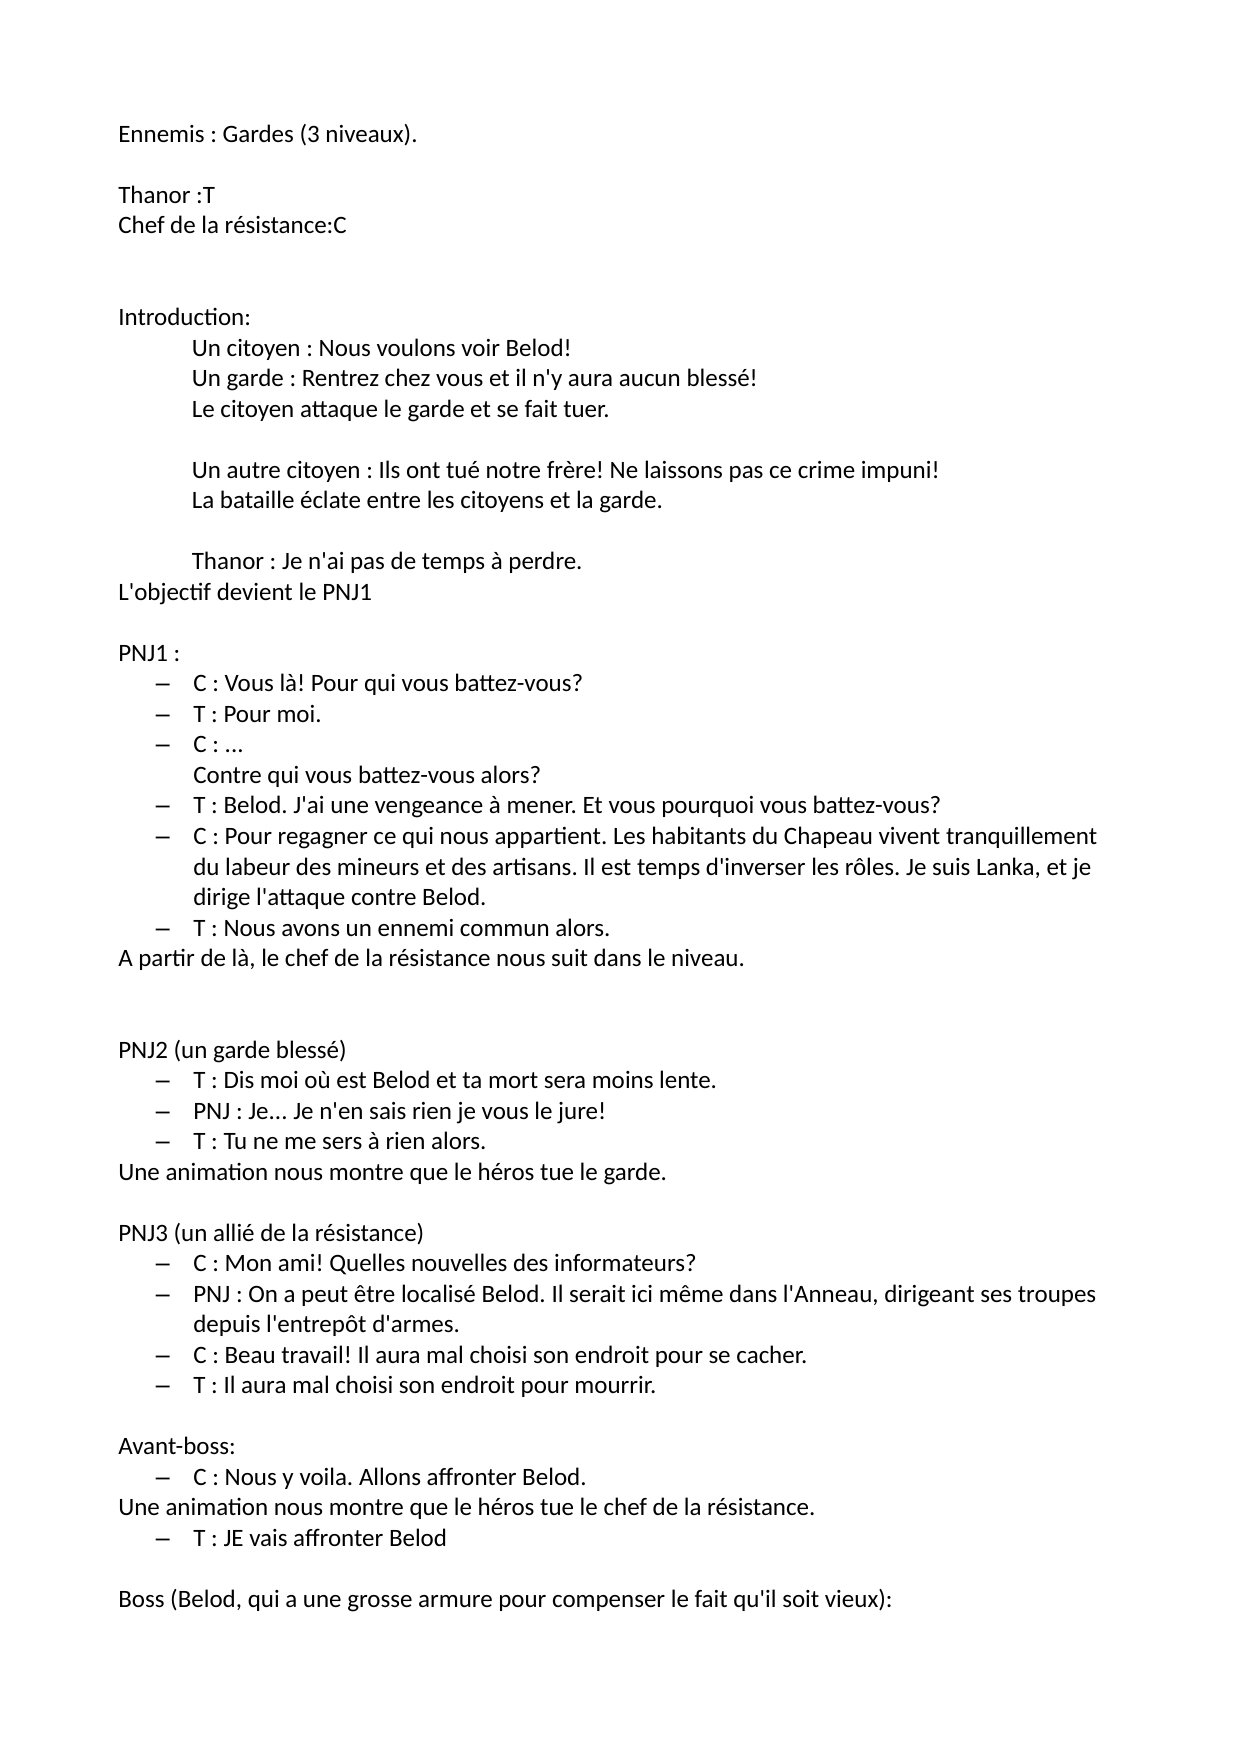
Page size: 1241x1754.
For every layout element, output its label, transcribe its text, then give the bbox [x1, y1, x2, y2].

list C : Vous là! Pour qui vous battez-vous? [156, 667, 1122, 698]
text Le citoyen attaque le garde et se fait tuer. [118, 393, 1122, 423]
list T : Nous avons un ennemi commun alors. [156, 912, 1122, 942]
list T : Dis moi où est Belod et ta mort sera moins lente. [156, 1064, 1122, 1095]
list C : Nous y voila. Allons affronter Belod. [156, 1461, 1122, 1492]
text La bataille éclate entre les citoyens et la garde. [118, 484, 1122, 515]
text Ennemis : Gardes (3 niveaux). [118, 118, 1122, 149]
text Un citoyen : Nous voulons voir Belod! [118, 332, 1122, 362]
list T : Belod. J'ai une vengeance à mener. Et vous pourquoi vous battez-vous? [156, 789, 1122, 820]
list T : JE vais affronter Belod [156, 1522, 1122, 1553]
text Thanor : Je n'ai pas de temps à perdre. [118, 545, 1122, 576]
list PNJ : On a peut être localisé Belod. Il serait ici même dans l'Anneau, dirigeant ses troupes depuis l'entrepôt d'armes. [156, 1278, 1122, 1339]
text L'objectif devient le PNJ1 [118, 576, 1122, 606]
text Avant-boss: [118, 1431, 1122, 1461]
text Thanor :T [118, 179, 1122, 210]
text Une animation nous montre que le héros tue le garde. [118, 1156, 1122, 1186]
text Un garde : Rentrez chez vous et il n'y aura aucun blessé! [118, 362, 1122, 393]
list PNJ : Je... Je n'en sais rien je vous le jure! [156, 1095, 1122, 1125]
text Un autre citoyen : Ils ont tué notre frère! Ne laissons pas ce crime impuni! [118, 454, 1122, 484]
list C : ... [156, 728, 1122, 759]
list C : Pour regagner ce qui nous appartient. Les habitants du Chapeau vivent tranquillement du labeur des mineurs et des artisans. Il est temps d'inverser les rôles. Je suis Lanka, et je dirige l'attaque contre Belod. [156, 820, 1122, 912]
list T : Tu ne me sers à rien alors. [156, 1125, 1122, 1156]
text Introduction: [118, 301, 1122, 332]
list T : Il aura mal choisi son endroit pour mourrir. [156, 1369, 1122, 1400]
text Une animation nous montre que le héros tue le chef de la résistance. [118, 1492, 1122, 1522]
text PNJ2 (un garde blessé) [118, 1034, 1122, 1064]
text PNJ1 : [118, 637, 1122, 667]
text Chef de la résistance:C [118, 210, 1122, 240]
text Boss (Belod, qui a une grosse armure pour compenser le fait qu'il soit vieux): [118, 1583, 1122, 1614]
list Contre qui vous battez-vous alors? [156, 759, 1122, 789]
list C : Mon ami! Quelles nouvelles des informateurs? [156, 1247, 1122, 1278]
list C : Beau travail! Il aura mal choisi son endroit pour se cacher. [156, 1339, 1122, 1369]
list T : Pour moi. [156, 698, 1122, 728]
text PNJ3 (un allié de la résistance) [118, 1217, 1122, 1247]
text A partir de là, le chef de la résistance nous suit dans le niveau. [118, 942, 1122, 973]
